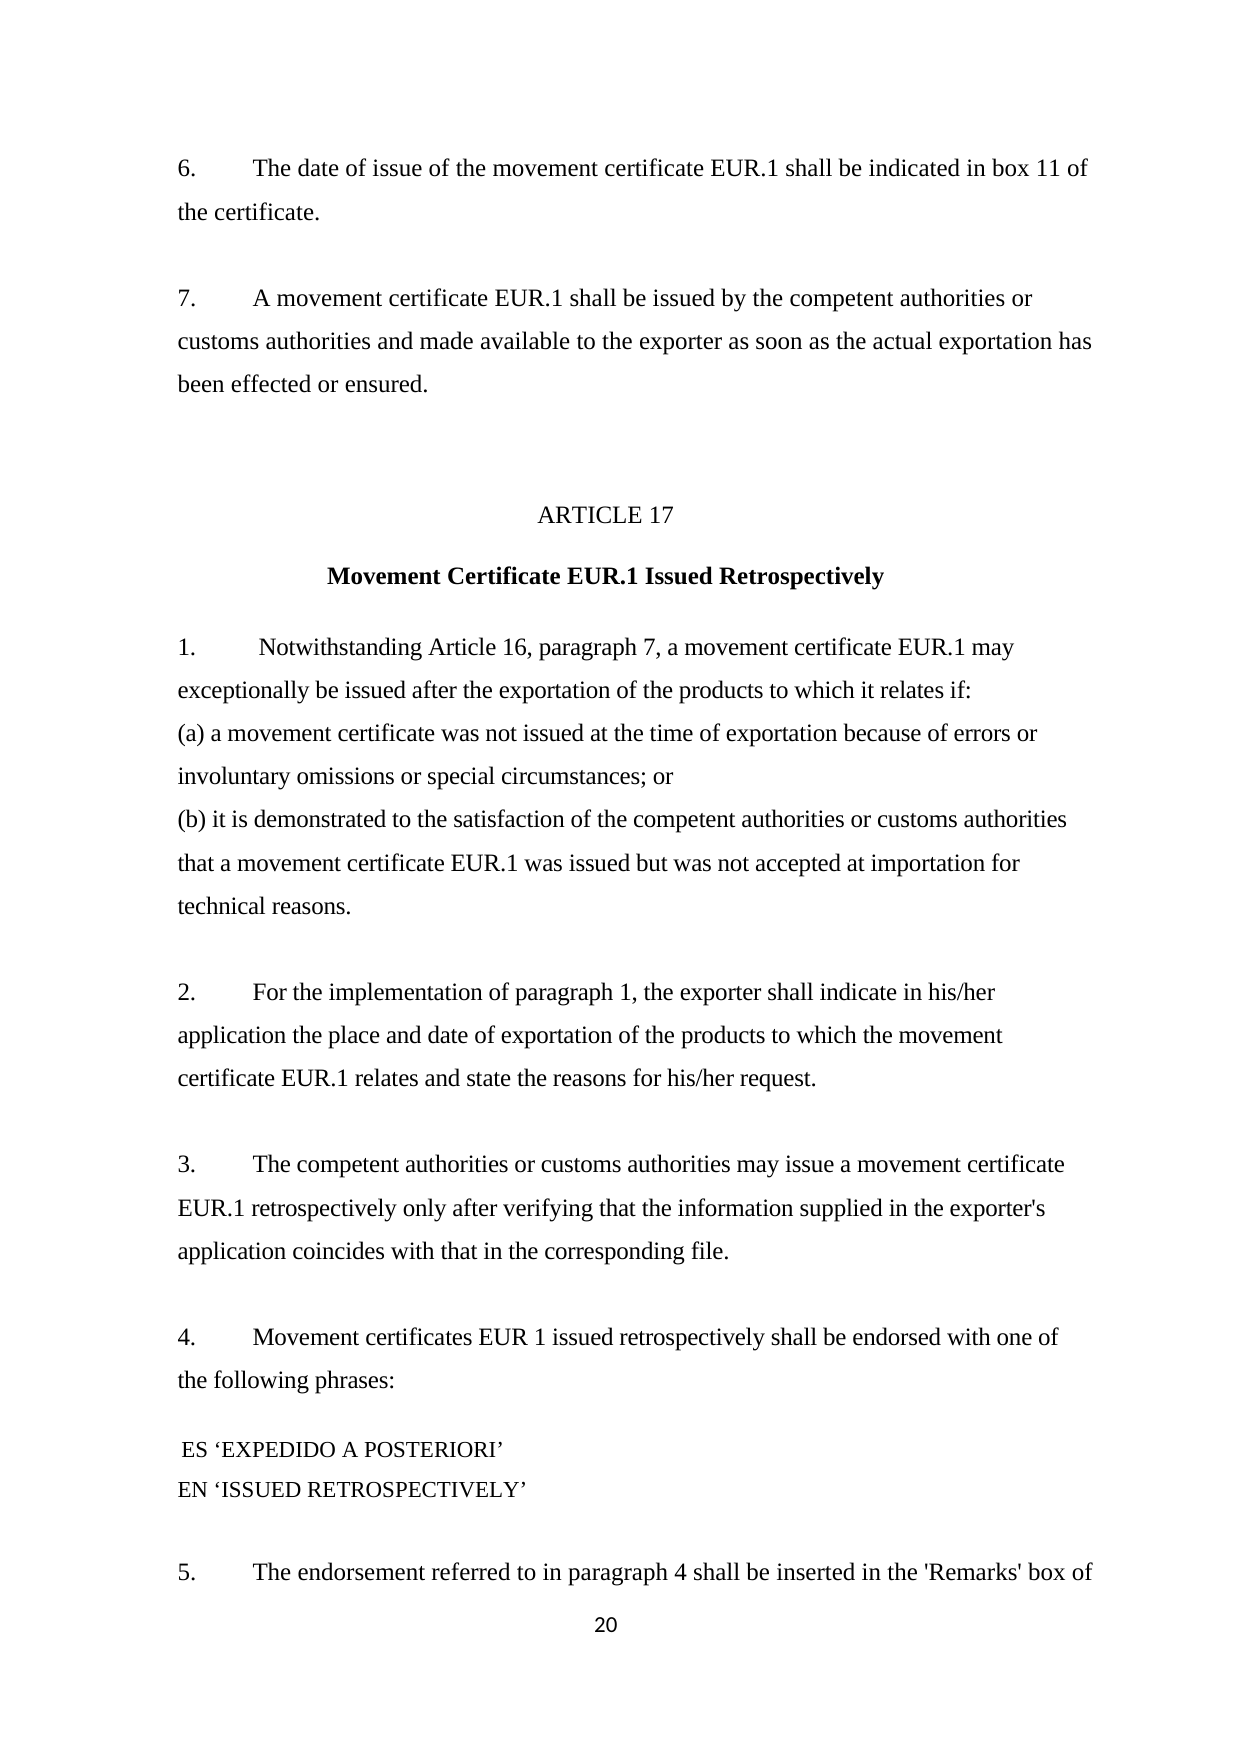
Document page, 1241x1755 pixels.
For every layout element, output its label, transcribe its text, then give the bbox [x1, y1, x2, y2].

subtitle ARTICLE 17 [106, 500, 1105, 529]
text (a) a movement certificate was not issued at the time of exportation because of errors or involuntary omissions or special circumstances; or [177, 718, 1093, 790]
list A movement certificate EUR.1 shall be issued by the competent authorities or customs authorities and made available to the exporter as soon as the actual exportation has been effected or ensured. [177, 283, 1093, 398]
text (b) it is demonstrated to the satisfaction of the competent authorities or customs authorities that a movement certificate EUR.1 was issued but was not accepted at importation for technical reasons. [177, 804, 1093, 919]
list Notwithstanding Article 16, paragraph 7, a movement certificate EUR.1 may exceptionally be issued after the exportation of the products to which it relates if: [177, 632, 1093, 704]
text EN ‘ISSUED RETROSPECTIVELY’ [106, 1476, 1105, 1502]
list The date of issue of the movement certificate EUR.1 shall be indicated in box 11 of the certificate. [177, 153, 1093, 225]
list The endorsement referred to in paragraph 4 shall be inserted in the 'Remarks' box of [177, 1557, 1093, 1586]
subtitle Movement Certificate EUR.1 Issued Retrospectively [106, 561, 1105, 590]
list For the implementation of paragraph 1, the exporter shall indicate in his/her application the place and date of exportation of the products to which the movement certificate EUR.1 relates and state the reasons for his/her request. [177, 977, 1093, 1092]
list The competent authorities or customs authorities may issue a movement certificate EUR.1 retrospectively only after verifying that the information supplied in the exporter's application coincides with that in the corresponding file. [177, 1149, 1093, 1264]
list Movement certificates EUR 1 issued retrospectively shall be endorsed with one of the following phrases: [177, 1322, 1093, 1394]
text ES ‘EXPEDIDO A POSTERIORI’ [106, 1436, 1105, 1463]
